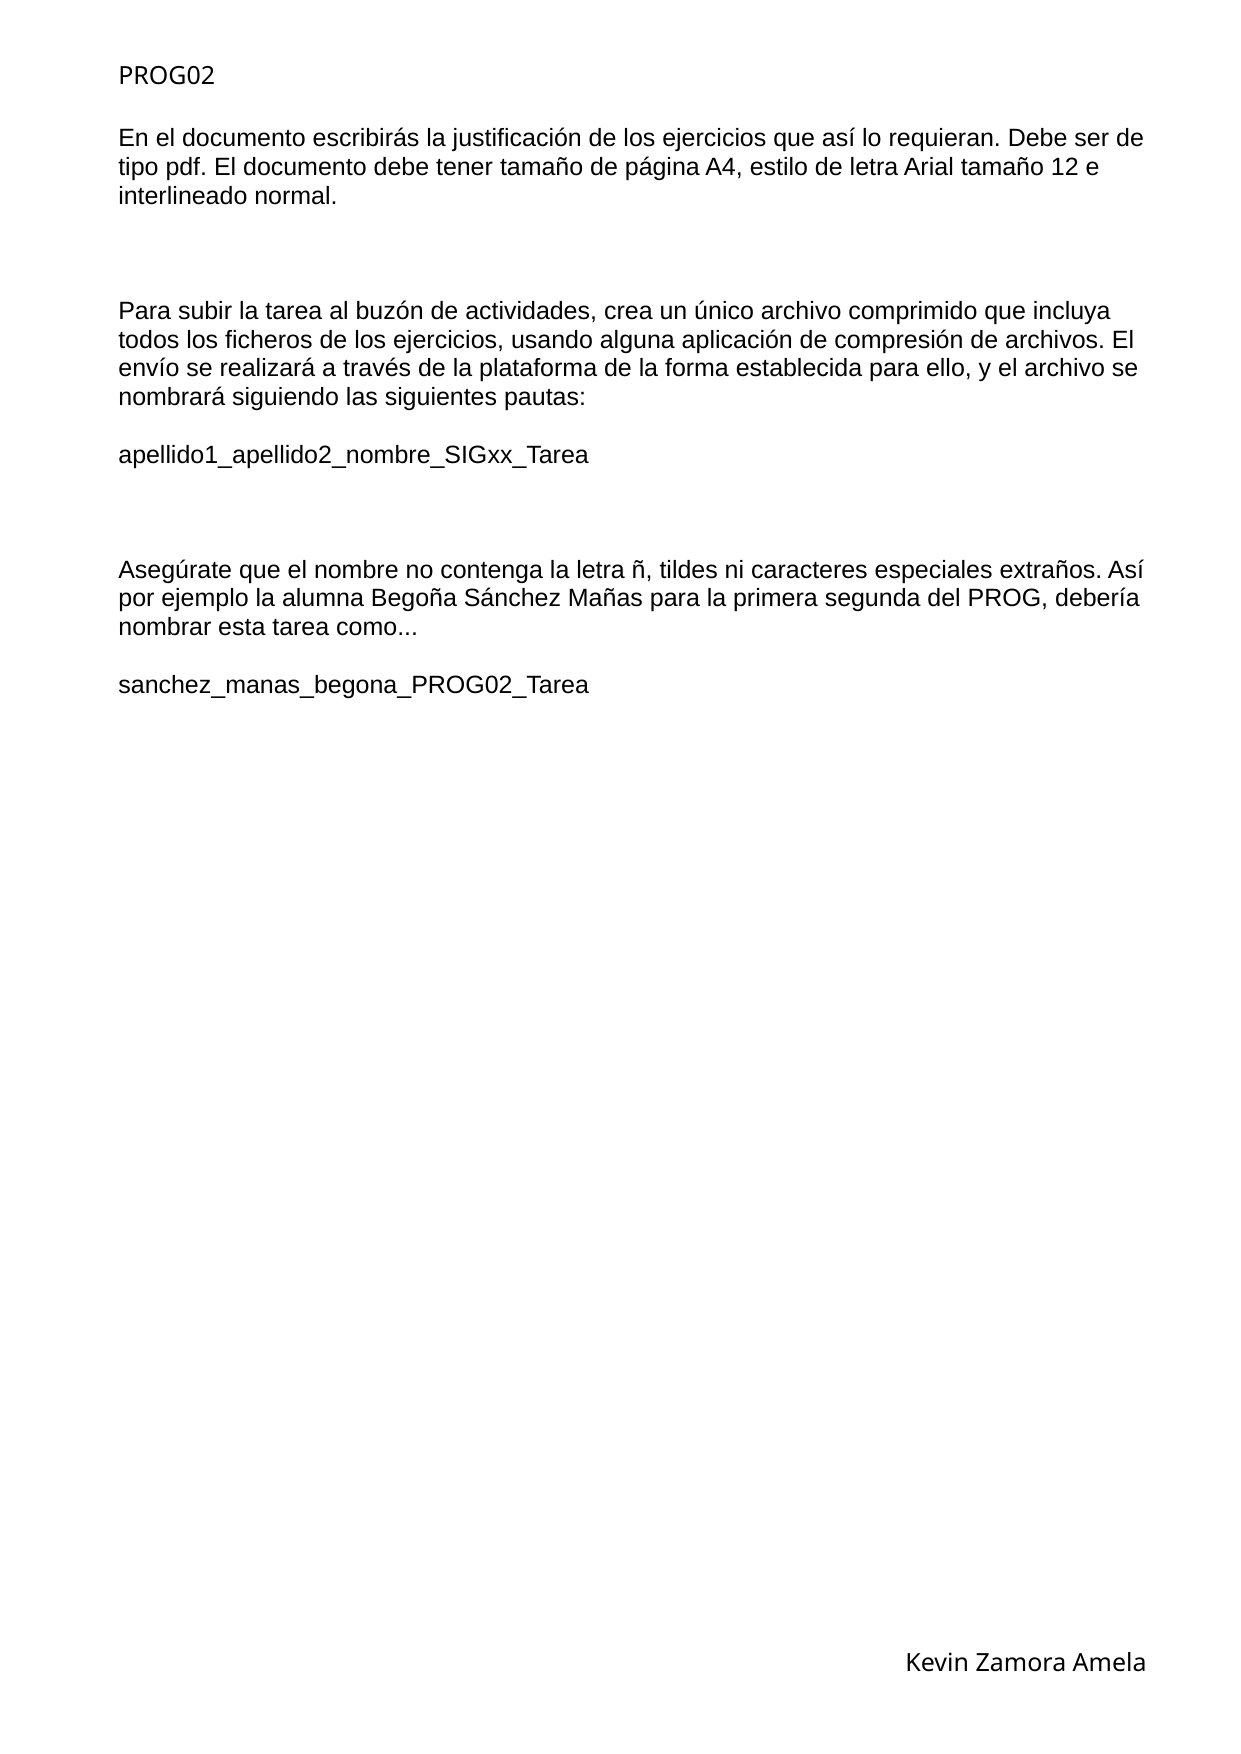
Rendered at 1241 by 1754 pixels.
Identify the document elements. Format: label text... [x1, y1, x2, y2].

text sanchez_manas_begona_PROG02_Tarea [118, 670, 1146, 698]
text En el documento escribirás la justificación de los ejercicios que así lo requieran. Debe ser de tipo pdf. El documento debe tener tamaño de página A4, estilo de letra Arial tamaño 12 e interlineado normal. [118, 123, 1146, 210]
text Para subir la tarea al buzón de actividades, crea un único archivo comprimido que incluya todos los ficheros de los ejercicios, usando alguna aplicación de compresión de archivos. El envío se realizará a través de la plataforma de la forma establecida para ello, y el archivo se nombrará siguiendo las siguientes pautas: [118, 296, 1146, 411]
text Asegúrate que el nombre no contenga la letra ñ, tildes ni caracteres especiales extraños. Así por ejemplo la alumna Begoña Sánchez Mañas para la primera segunda del PROG, debería nombrar esta tarea como... [118, 555, 1146, 641]
text apellido1_apellido2_nombre_SIGxx_Tarea [118, 440, 1146, 468]
